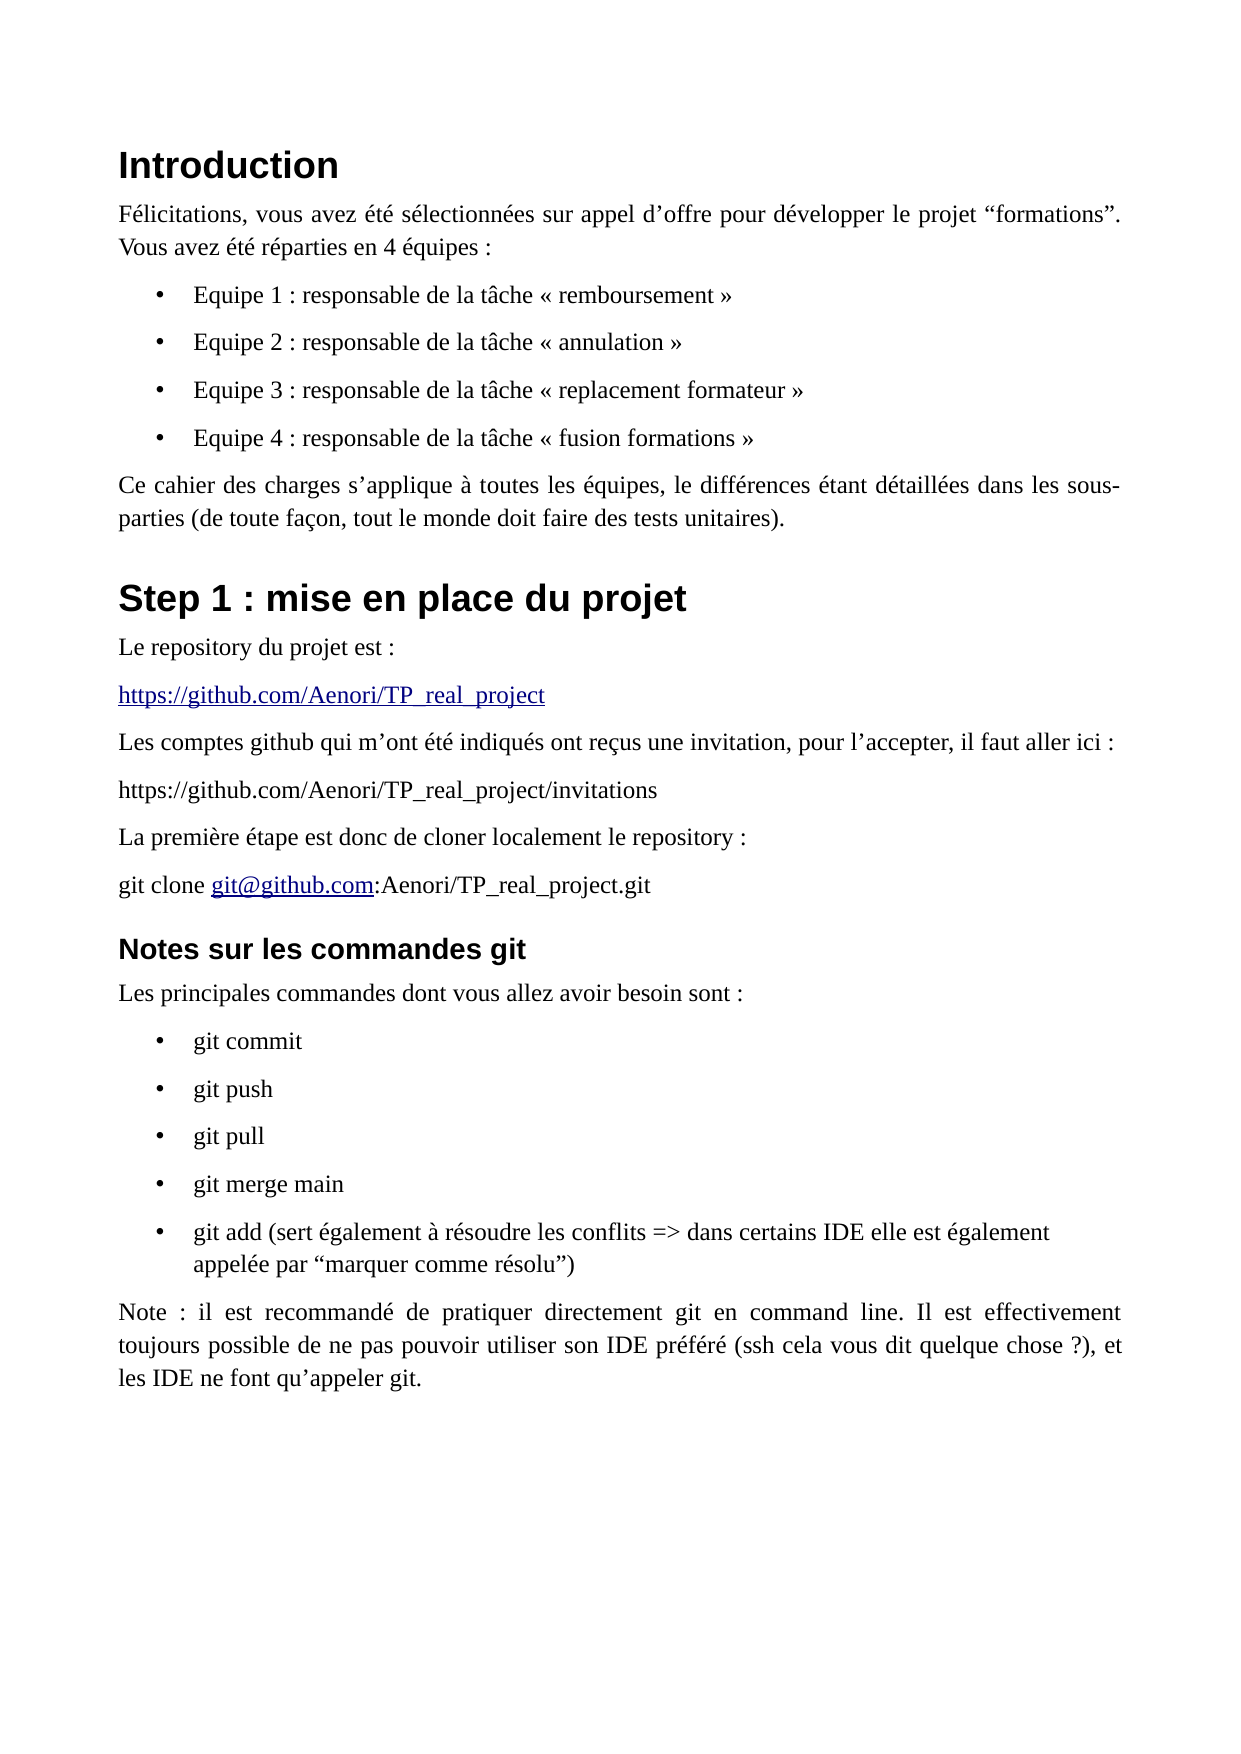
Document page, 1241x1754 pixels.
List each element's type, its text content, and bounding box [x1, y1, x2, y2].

text Le repository du projet est : [118, 632, 1122, 661]
subtitle Introduction [118, 143, 1122, 187]
list Equipe 2 : responsable de la tâche « annulation » [156, 327, 1122, 356]
list git commit [156, 1026, 1122, 1055]
text Ce cahier des charges s’applique à toutes les équipes, le différences étant détaillées dans les sous-parties (de toute façon, tout le monde doit faire des tests unitaires). [118, 470, 1122, 532]
text Les principales commandes dont vous allez avoir besoin sont : [118, 978, 1122, 1007]
text https://github.com/Aenori/TP_real_project [118, 680, 1122, 708]
text Les comptes github qui m’ont été indiqués ont reçus une invitation, pour l’accepter, il faut aller ici : [118, 727, 1122, 756]
list git merge main [156, 1169, 1122, 1198]
text Note : il est recommandé de pratiquer directement git en command line. Il est effectivement toujours possible de ne pas pouvoir utiliser son IDE préféré (ssh cela vous dit quelque chose ?), et les IDE ne font qu’appeler git. [118, 1297, 1122, 1392]
subtitle Step 1 : mise en place du projet [118, 576, 1122, 619]
subtitle Notes sur les commandes git [118, 932, 1122, 966]
text Félicitations, vous avez été sélectionnées sur appel d’offre pour développer le projet “formations”. Vous avez été réparties en 4 équipes : [118, 199, 1122, 261]
text https://github.com/Aenori/TP_real_project/invitations [118, 775, 1122, 804]
list git pull [156, 1121, 1122, 1150]
list Equipe 1 : responsable de la tâche « remboursement » [156, 280, 1122, 309]
list git add (sert également à résoudre les conflits => dans certains IDE elle est également appelée par “marquer comme résolu”) [156, 1217, 1122, 1278]
list git push [156, 1074, 1122, 1102]
list Equipe 4 : responsable de la tâche « fusion formations » [156, 423, 1122, 451]
text git clone git@github.com:Aenori/TP_real_project.git [118, 870, 1122, 899]
text La première étape est donc de cloner localement le repository : [118, 822, 1122, 851]
list Equipe 3 : responsable de la tâche « replacement formateur » [156, 375, 1122, 404]
